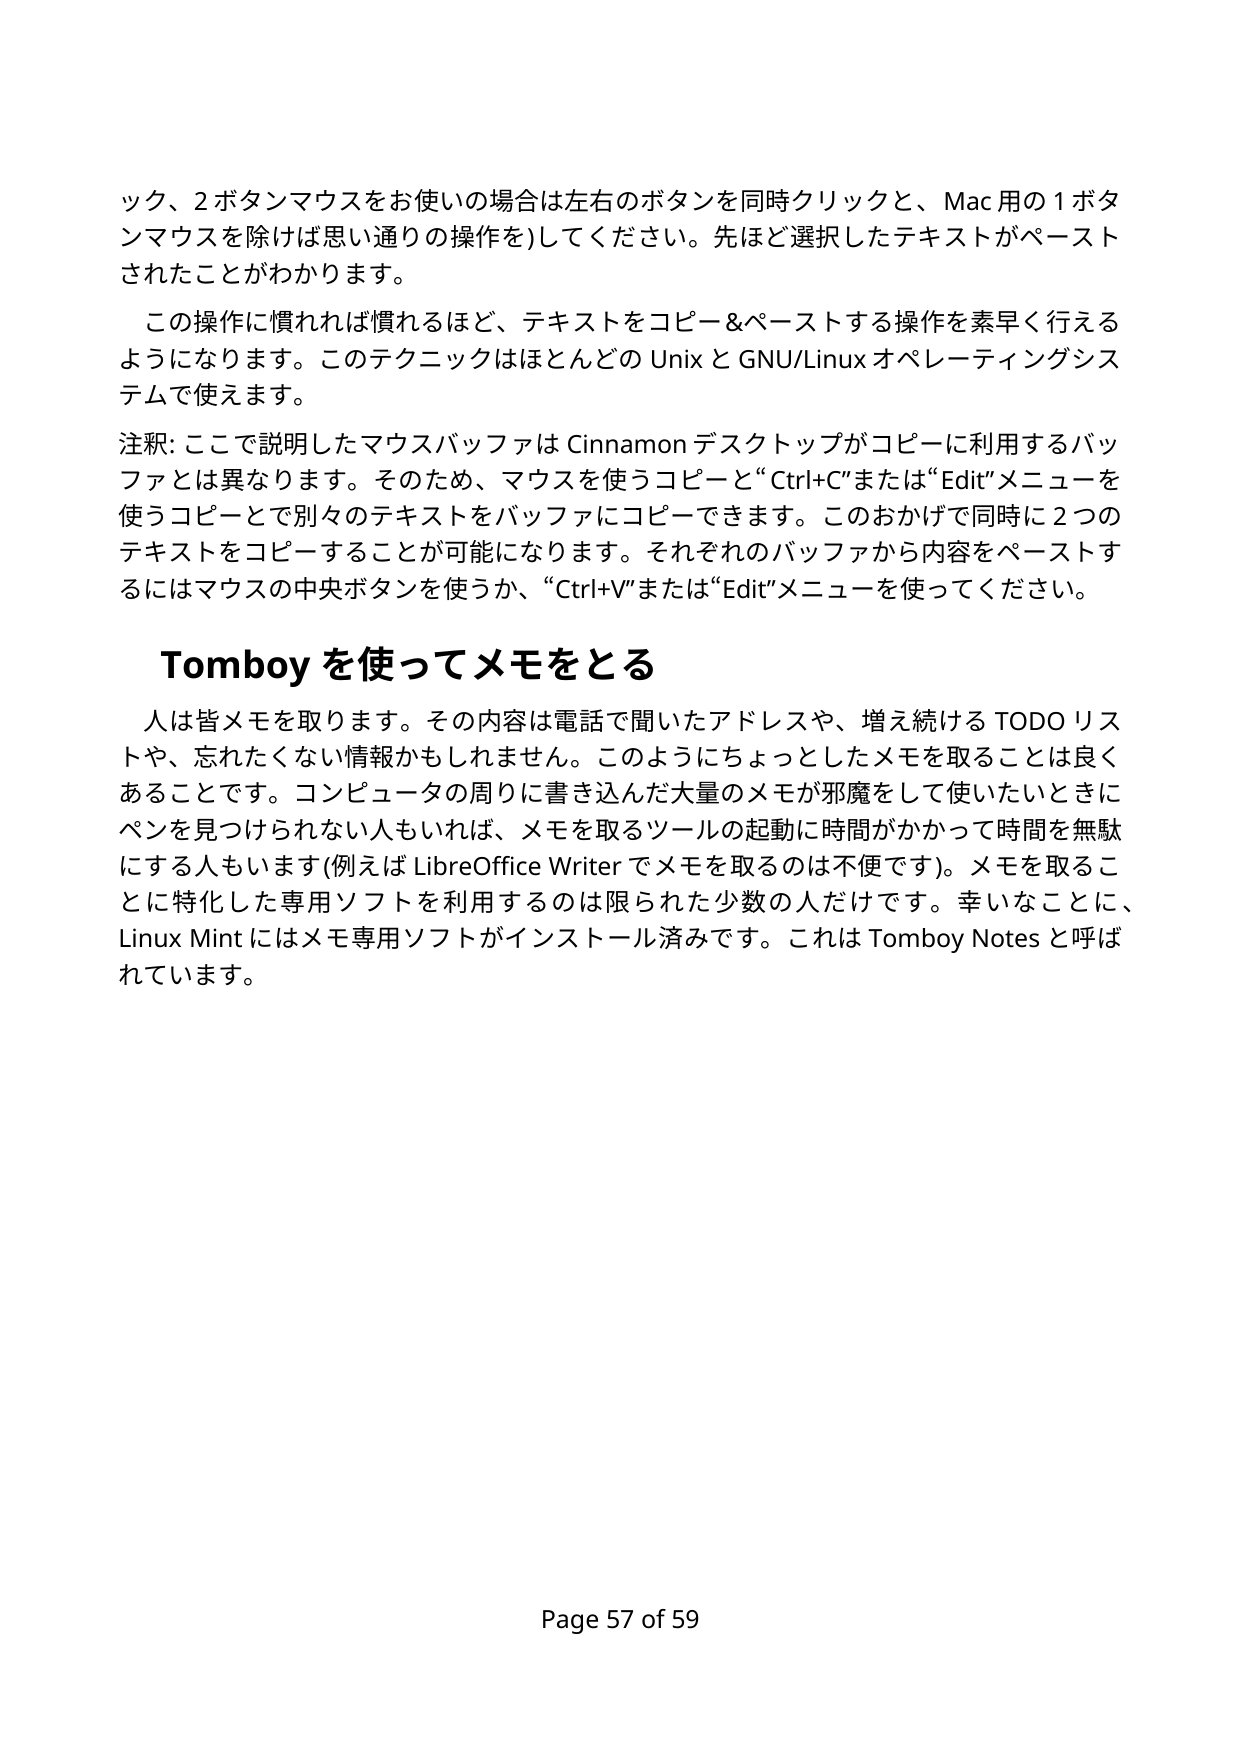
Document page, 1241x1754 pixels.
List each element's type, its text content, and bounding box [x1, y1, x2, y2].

text この操作に慣れれば慣れるほど、テキストをコピー&ペーストする操作を素早く行えるようになります。このテクニックはほとんどのUnixとGNU/Linuxオペレーティングシステムで使えます。 [118, 303, 1122, 412]
text 人は皆メモを取ります。その内容は電話で聞いたアドレスや、増え続けるTODOリストや、忘れたくない情報かもしれません。このようにちょっとしたメモを取ることは良くあることです。コンピュータの周りに書き込んだ大量のメモが邪魔をして使いたいときにペンを見つけられない人もいれば、メモを取るツールの起動に時間がかかって時間を無駄にする人もいます(例えばLibreOffice Writerでメモを取るのは不便です)。メモを取ることに特化した専用ソフトを利用するのは限られた少数の人だけです。幸いなことに、Linux Mintにはメモ専用ソフトがインストール済みです。これはTomboy Notesと呼ばれています。 [118, 701, 1122, 991]
subtitle Tomboy を使ってメモをとる [118, 634, 1122, 689]
text ック、2ボタンマウスをお使いの場合は左右のボタンを同時クリックと、Mac用の1ボタンマウスを除けば思い通りの操作を)してください。先ほど選択したテキストがペーストされたことがわかります。 [118, 182, 1122, 290]
